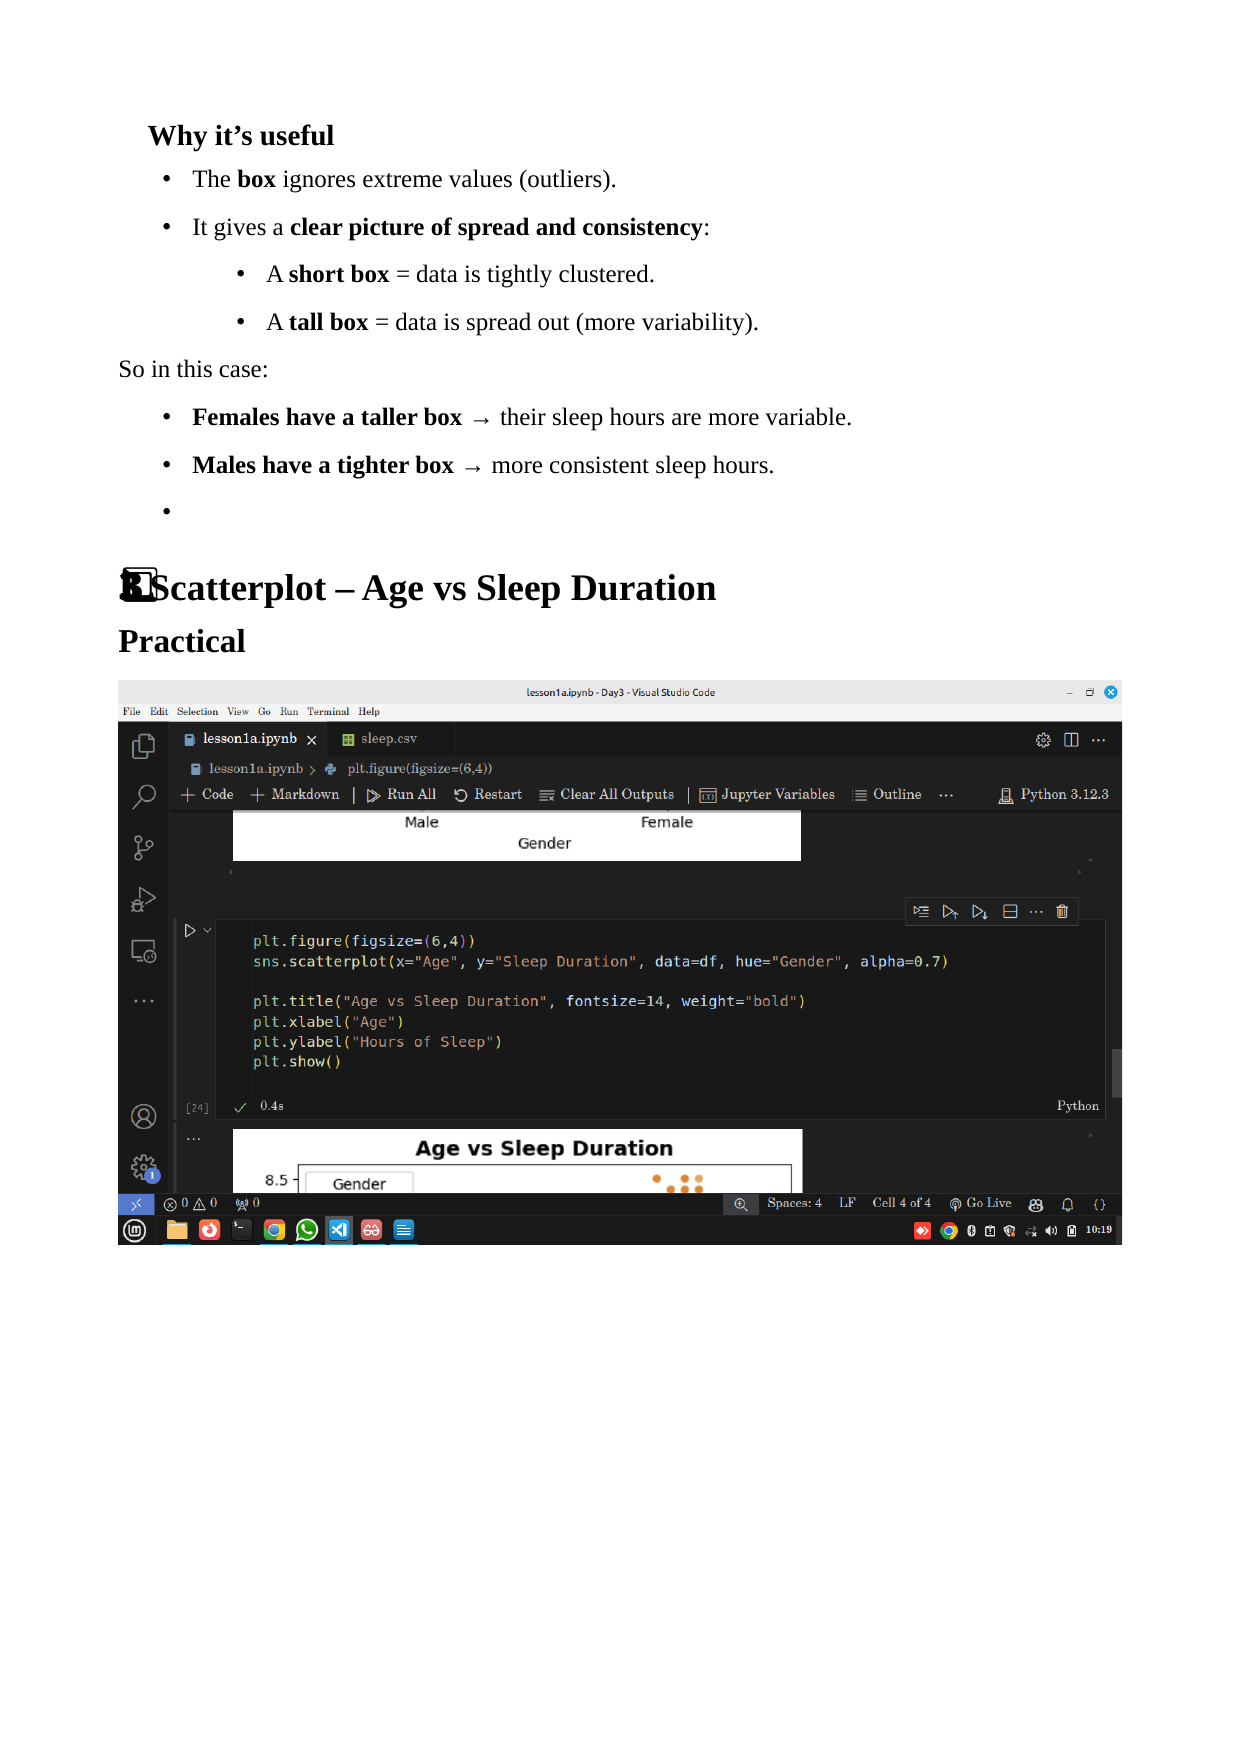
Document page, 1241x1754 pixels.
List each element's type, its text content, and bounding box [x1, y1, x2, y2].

subtitle ✨ Why it’s useful [118, 118, 1122, 152]
text So in this case: [118, 354, 1122, 383]
list A short box = data is tightly clustered. [236, 259, 1122, 288]
list Females have a taller box → their sleep hours are more variable. [162, 402, 1122, 431]
list The box ignores extreme values (outliers). [162, 164, 1122, 193]
text Practical [118, 621, 1122, 660]
subtitle 3️⃣ Scatterplot – Age vs Sleep Duration [118, 566, 1122, 609]
list It gives a clear picture of spread and consistency: [162, 212, 1122, 241]
list A tall box = data is spread out (more variability). [236, 307, 1122, 336]
list Males have a tighter box → more consistent sleep hours. [162, 450, 1122, 478]
picture [118, 680, 1123, 1245]
